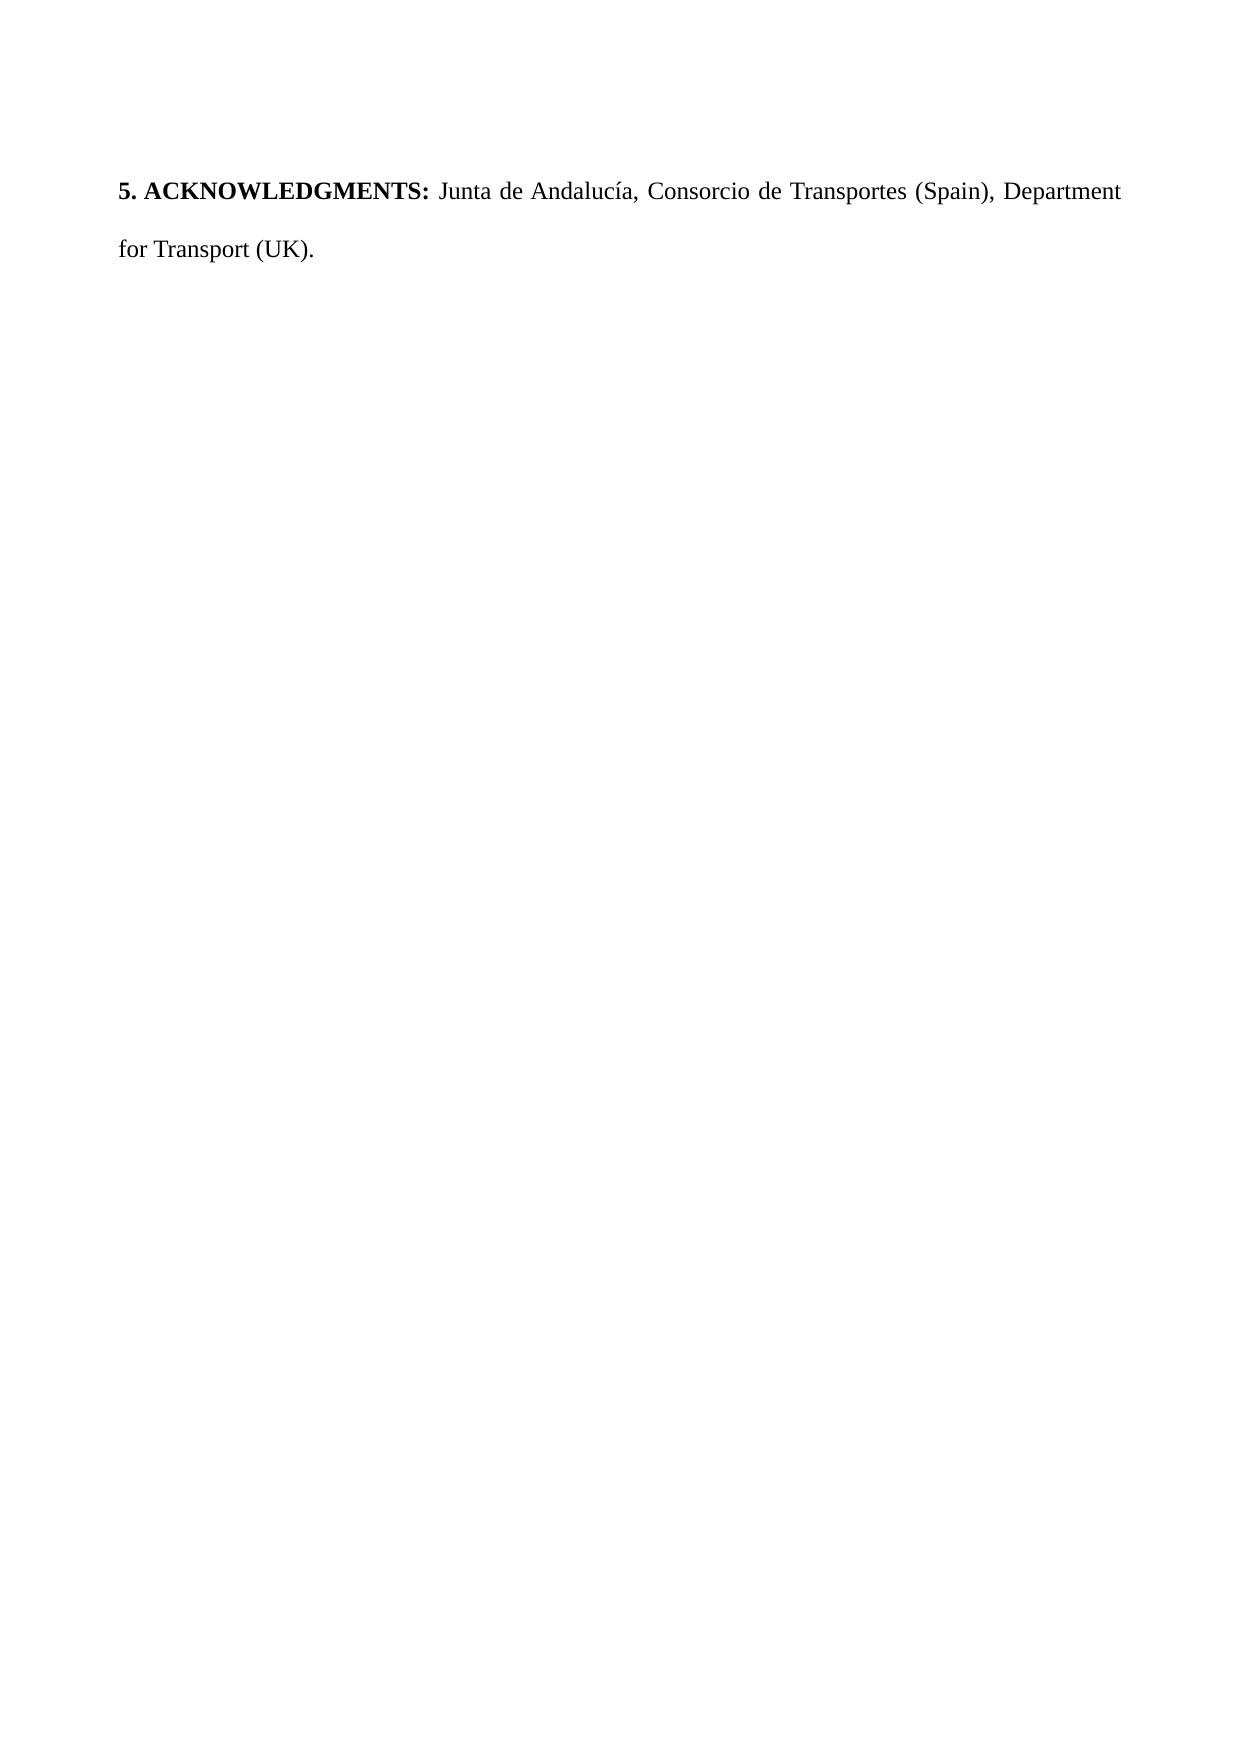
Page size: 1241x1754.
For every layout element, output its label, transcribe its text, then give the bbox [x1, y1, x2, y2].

text 5. ACKNOWLEDGMENTS: Junta de Andalucía, Consorcio de Transportes (Spain), Department for Transport (UK). [118, 176, 1122, 263]
